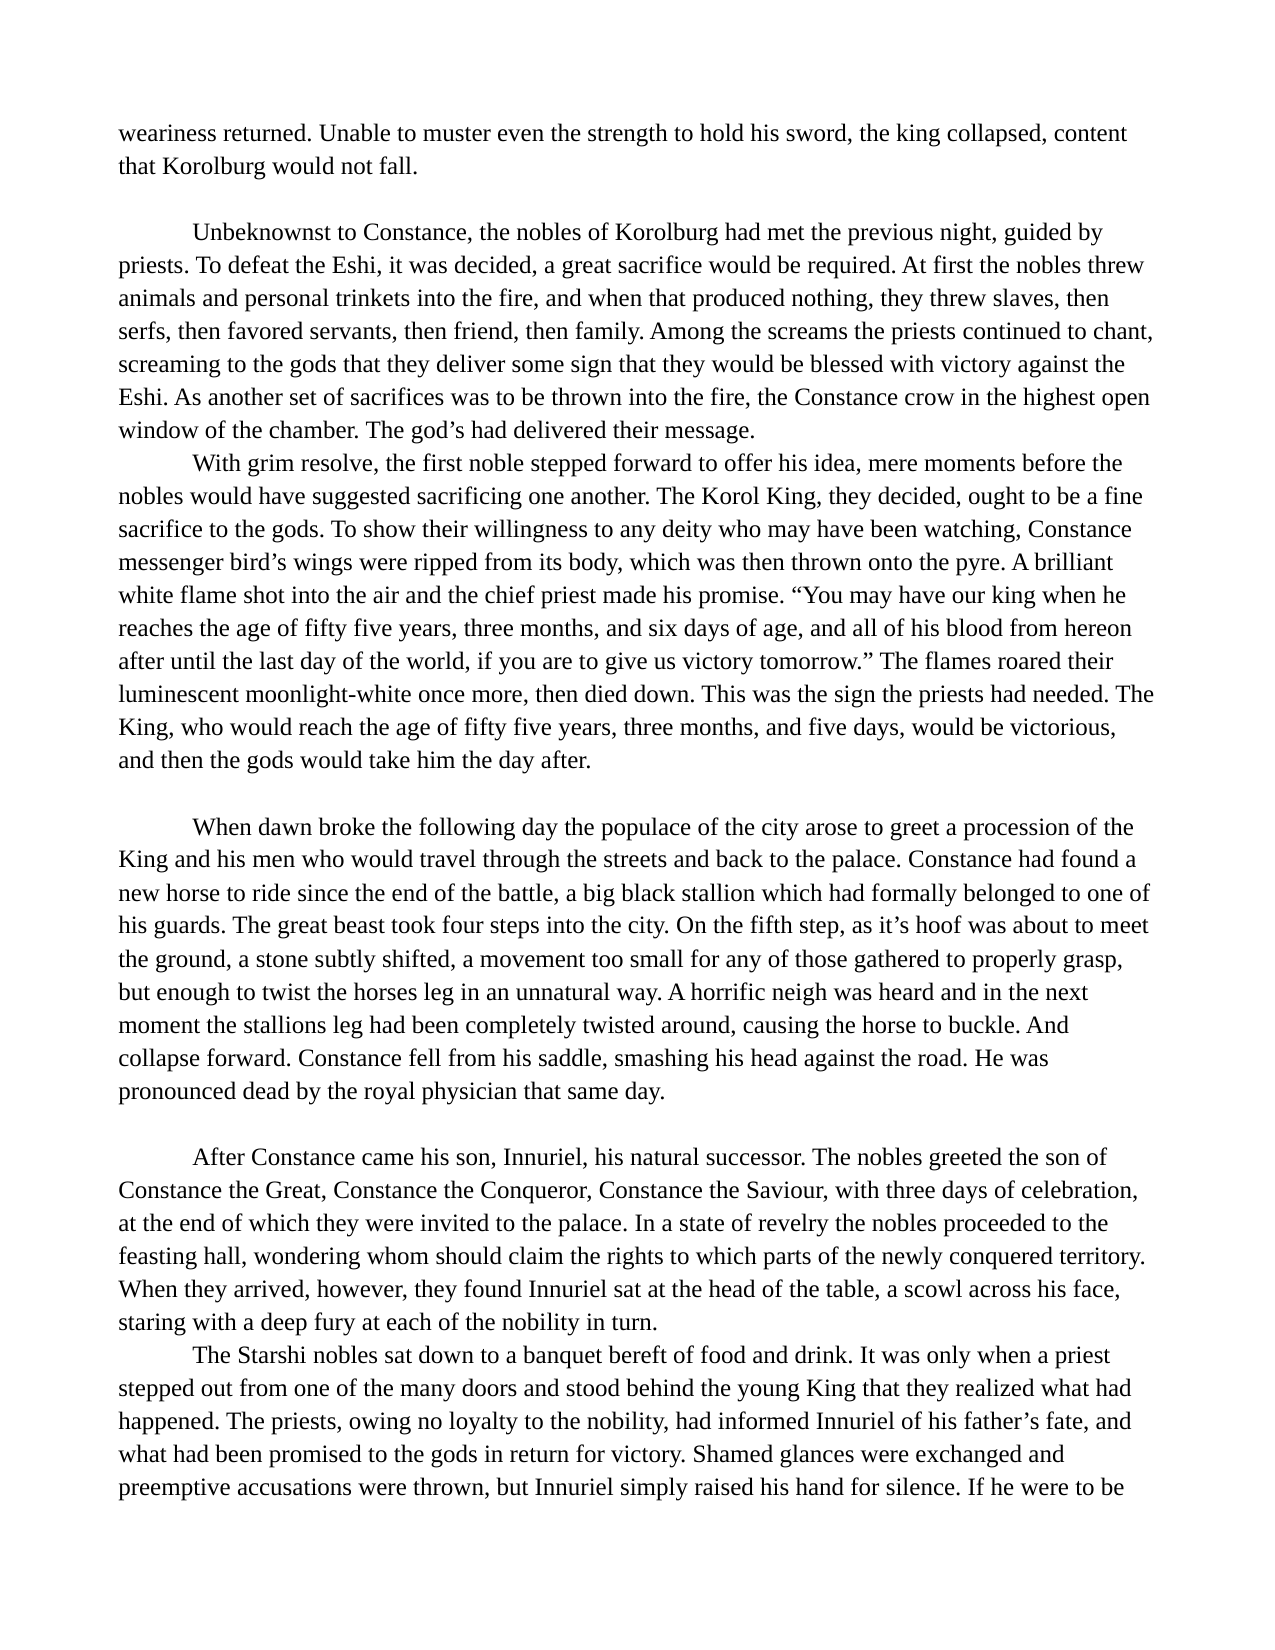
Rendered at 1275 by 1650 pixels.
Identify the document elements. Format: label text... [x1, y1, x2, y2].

text Unbeknownst to Constance, the nobles of Korolburg had met the previous night, guided by priests. To defeat the Eshi, it was decided, a great sacrifice would be required. At first the nobles threw animals and personal trinkets into the fire, and when that produced nothing, they threw slaves, then serfs, then favored servants, then friend, then family. Among the screams the priests continued to chant, screaming to the gods that they deliver some sign that they would be blessed with victory against the Eshi. As another set of sacrifices was to be thrown into the fire, the Constance crow in the highest open window of the chamber. The god’s had delivered their message. [118, 217, 1157, 444]
text weariness returned. Unable to muster even the strength to hold his sword, the king collapsed, content that Korolburg would not fall. [118, 118, 1157, 180]
text After Constance came his son, Innuriel, his natural successor. The nobles greeted the son of Constance the Great, Constance the Conqueror, Constance the Saviour, with three days of celebration, at the end of which they were invited to the palace. In a state of revelry the nobles proceeded to the feasting hall, wondering whom should claim the rights to which parts of the newly conquered territory. When they arrived, however, they found Innuriel sat at the head of the table, a scowl across his face, staring with a deep fury at each of the nobility in turn. [118, 1142, 1157, 1336]
text When dawn broke the following day the populace of the city arose to greet a procession of the King and his men who would travel through the streets and back to the palace. Constance had found a new horse to ride since the end of the battle, a big black stallion which had formally belonged to one of his guards. The great beast took four steps into the city. On the fifth step, as it’s hoof was about to meet the ground, a stone subtly shifted, a movement too small for any of those gathered to properly grasp, but enough to twist the horses leg in an unnatural way. A horrific neigh was heard and in the next moment the stallions leg had been completely twisted around, causing the horse to buckle. And collapse forward. Constance fell from his saddle, smashing his head against the road. He was pronounced dead by the royal physician that same day. [118, 812, 1157, 1104]
text The Starshi nobles sat down to a banquet bereft of food and drink. It was only when a priest stepped out from one of the many doors and stood behind the young King that they realized what had happened. The priests, owing no loyalty to the nobility, had informed Innuriel of his father’s fate, and what had been promised to the gods in return for victory. Shamed glances were exchanged and preemptive accusations were thrown, but Innuriel simply raised his hand for silence. If he were to be [118, 1340, 1157, 1501]
text With grim resolve, the first noble stepped forward to offer his idea, mere moments before the nobles would have suggested sacrificing one another. The Korol King, they decided, ought to be a fine sacrifice to the gods. To show their willingness to any deity who may have been watching, Constance messenger bird’s wings were ripped from its body, which was then thrown onto the pyre. A brilliant white flame shot into the air and the chief priest made his promise. “You may have our king when he reaches the age of fifty five years, three months, and six days of age, and all of his blood from hereon after until the last day of the world, if you are to give us victory tomorrow.” The flames roared their luminescent moonlight-white once more, then died down. This was the sign the priests had needed. The King, who would reach the age of fifty five years, three months, and five days, would be victorious, and then the gods would take him the day after. [118, 448, 1157, 774]
